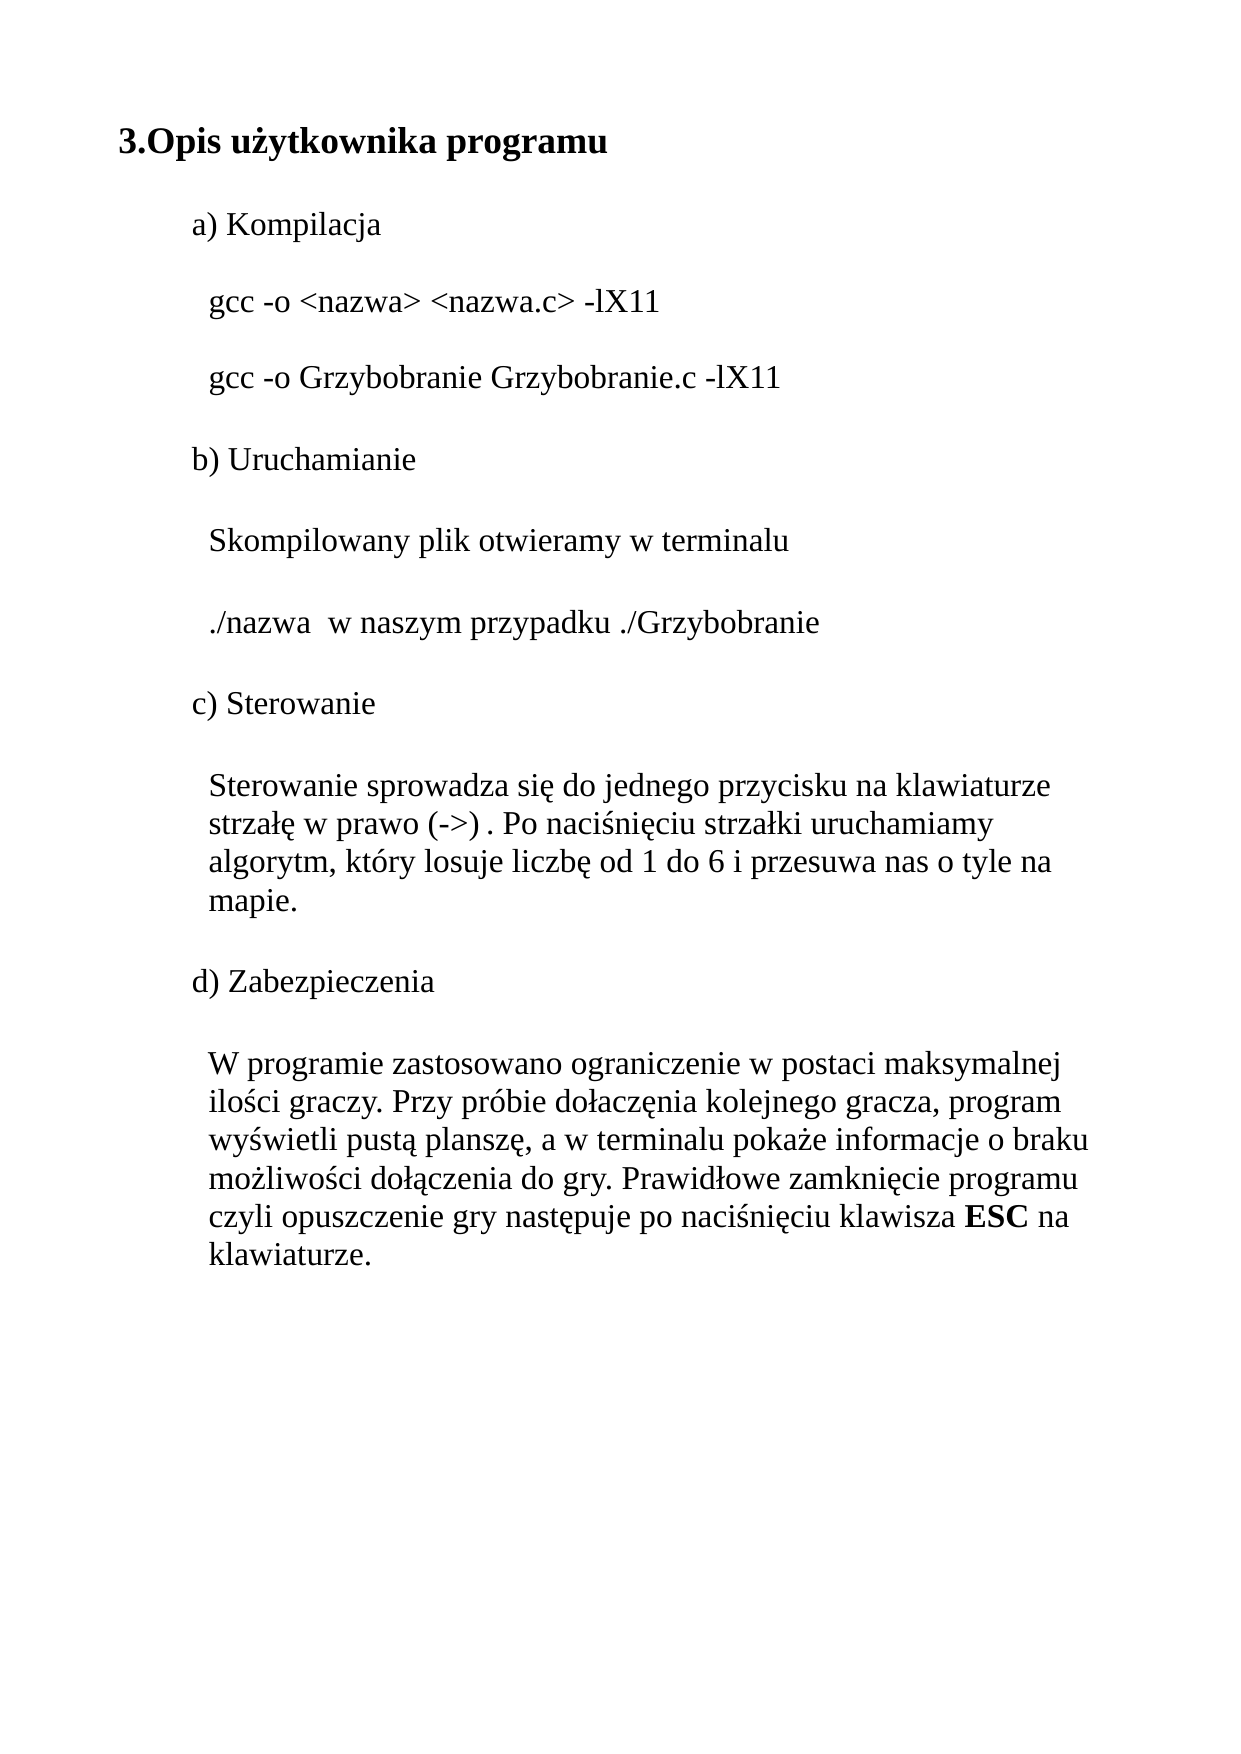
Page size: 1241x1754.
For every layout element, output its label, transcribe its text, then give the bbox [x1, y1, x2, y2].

text strzałę w prawo (->) . Po naciśnięciu strzałki uruchamiamy [118, 803, 1122, 842]
text Sterowanie sprowadza się do jednego przycisku na klawiaturze [118, 765, 1122, 803]
text Skompilowany plik otwieramy w terminalu [118, 521, 1122, 559]
text czyli opuszczenie gry następuje po naciśnięciu klawisza ESC na [118, 1196, 1122, 1234]
text gcc -o <nazwa> <nazwa.c> -lX11 [118, 281, 1122, 319]
text gcc -o Grzybobranie Grzybobranie.c -lX11 [118, 358, 1122, 396]
text algorytm, który losuje liczbę od 1 do 6 i przesuwa nas o tyle na mapie. [118, 842, 1122, 918]
text wyświetli pustą planszę, a w terminalu pokaże informacje o braku [118, 1119, 1122, 1158]
text klawiaturze. [118, 1234, 1122, 1273]
text d) Zabezpieczenia [118, 961, 1122, 1000]
text a) Kompilacja [118, 204, 1122, 243]
text 3.Opis użytkownika programu [118, 118, 1122, 161]
text ./nazwa w naszym przypadku ./Grzybobranie [118, 602, 1122, 640]
text c) Sterowanie [118, 683, 1122, 722]
text b) Uruchamianie [118, 439, 1122, 477]
text możliwości dołączenia do gry. Prawidłowe zamknięcie programu [118, 1158, 1122, 1196]
text W programie zastosowano ograniczenie w postaci maksymalnej ilości graczy. Przy próbie dołaczęnia kolejnego gracza, program [118, 1043, 1122, 1119]
